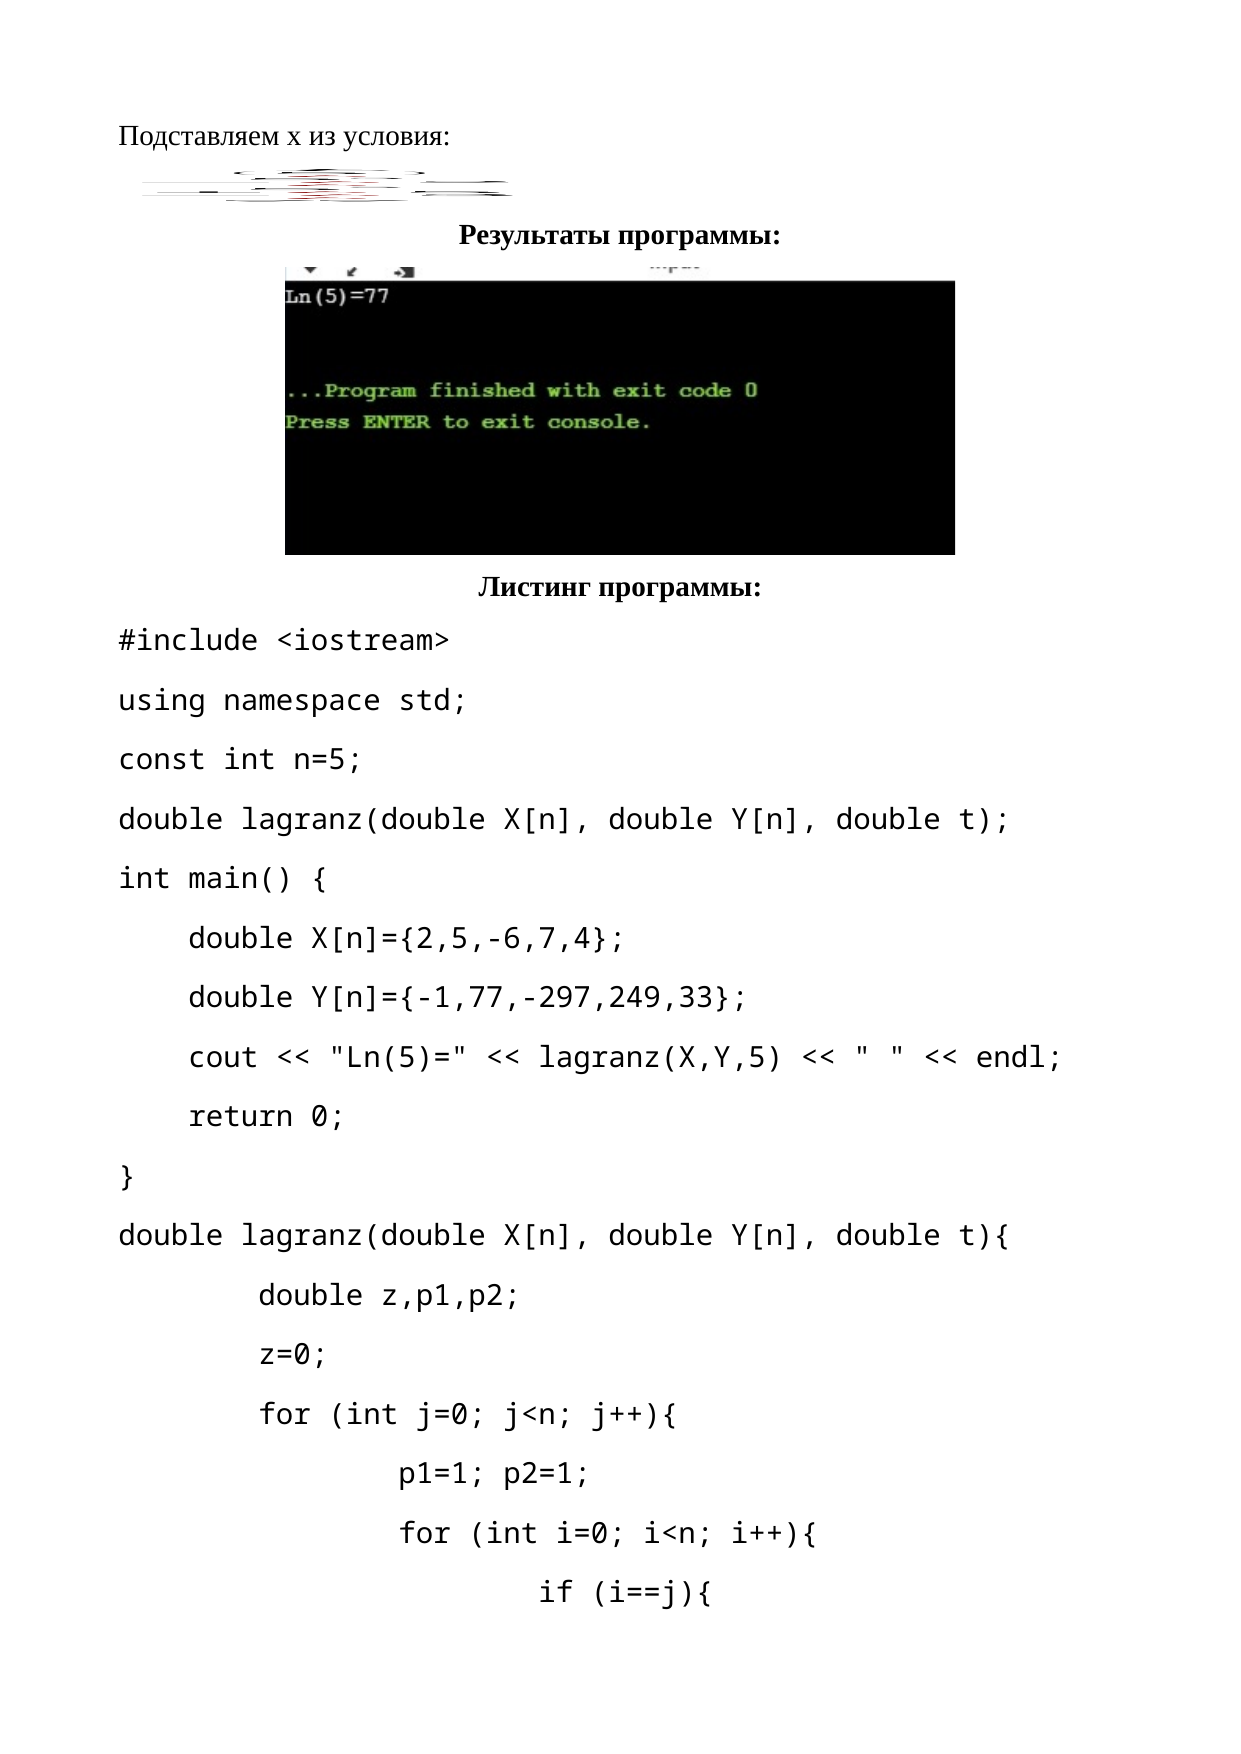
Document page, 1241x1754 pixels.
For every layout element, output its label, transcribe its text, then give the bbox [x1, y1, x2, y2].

text double X[n]={2,5,-6,7,4}; [118, 917, 1122, 957]
text const int n=5; [118, 739, 1122, 778]
text double Y[n]={-1,77,-297,249,33}; [118, 977, 1122, 1016]
text p1=1; p2=1; [118, 1452, 1122, 1492]
text using namespace std; [118, 679, 1122, 719]
text for (int j=0; j<n; j++){ [118, 1393, 1122, 1433]
text #include <iostream> [118, 620, 1122, 659]
text cout << "Ln(5)=" << lagranz(X,Y,5) << " " << endl; [118, 1036, 1122, 1076]
text for (int i=0; i<n; i++){ [118, 1512, 1122, 1552]
text double lagranz(double X[n], double Y[n], double t); [118, 798, 1122, 838]
text double lagranz(double X[n], double Y[n], double t){ [118, 1214, 1122, 1254]
text double z,p1,p2; [118, 1274, 1122, 1314]
text if (i==j){ [118, 1571, 1122, 1611]
text Подставляем х из условия: [118, 118, 1122, 152]
text int main() { [118, 858, 1122, 897]
text return 0; [118, 1096, 1122, 1135]
text Результаты программы: [118, 217, 1122, 251]
text } [118, 1155, 1122, 1195]
text z=0; [118, 1333, 1122, 1373]
text Листинг программы: [118, 569, 1122, 603]
